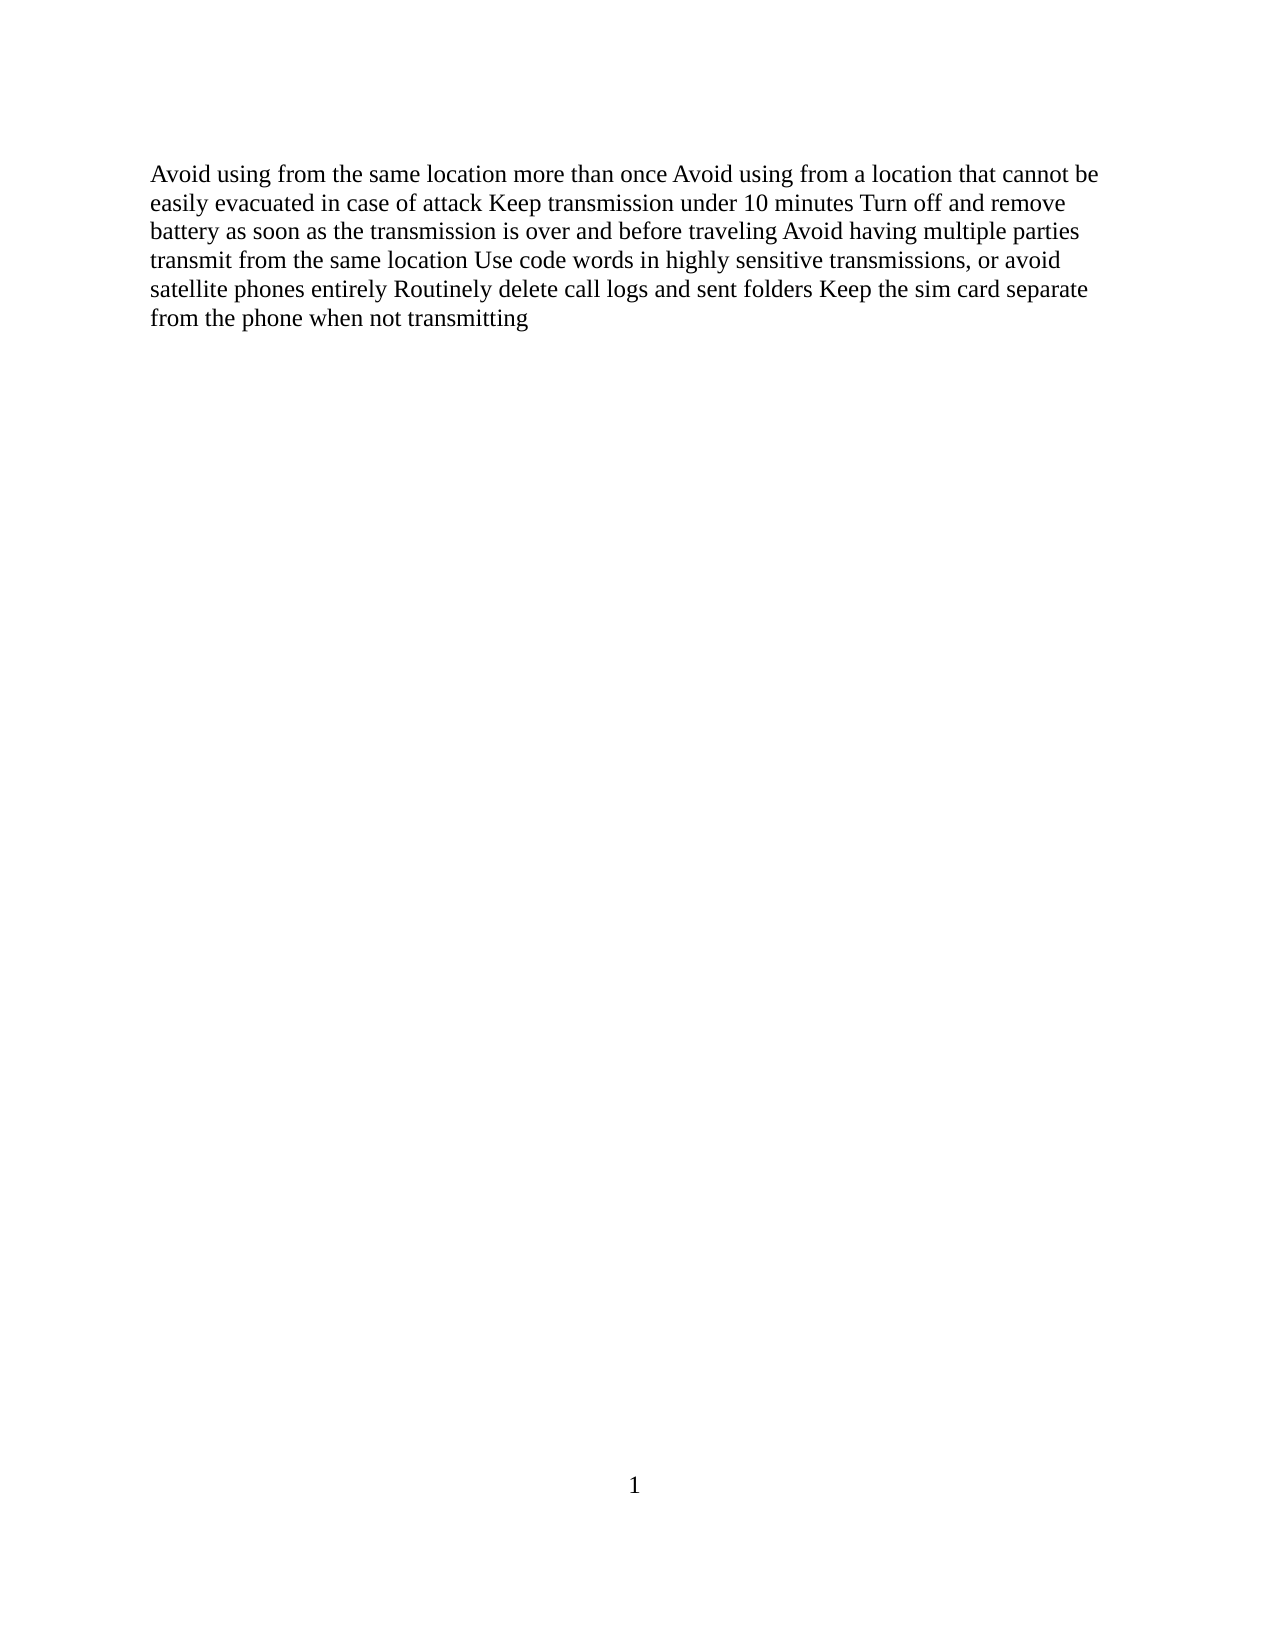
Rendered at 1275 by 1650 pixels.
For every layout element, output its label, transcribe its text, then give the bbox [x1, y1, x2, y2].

text Avoid using from the same location more than once Avoid using from a location that cannot be easily evacuated in case of attack Keep transmission under 10 minutes Turn off and remove battery as soon as the transmission is over and before traveling Avoid having multiple parties transmit from the same location Use code words in highly sensitive transmissions, or avoid satellite phones entirely Routinely delete call logs and sent folders Keep the sim card separate from the phone when not transmitting [150, 159, 1125, 331]
